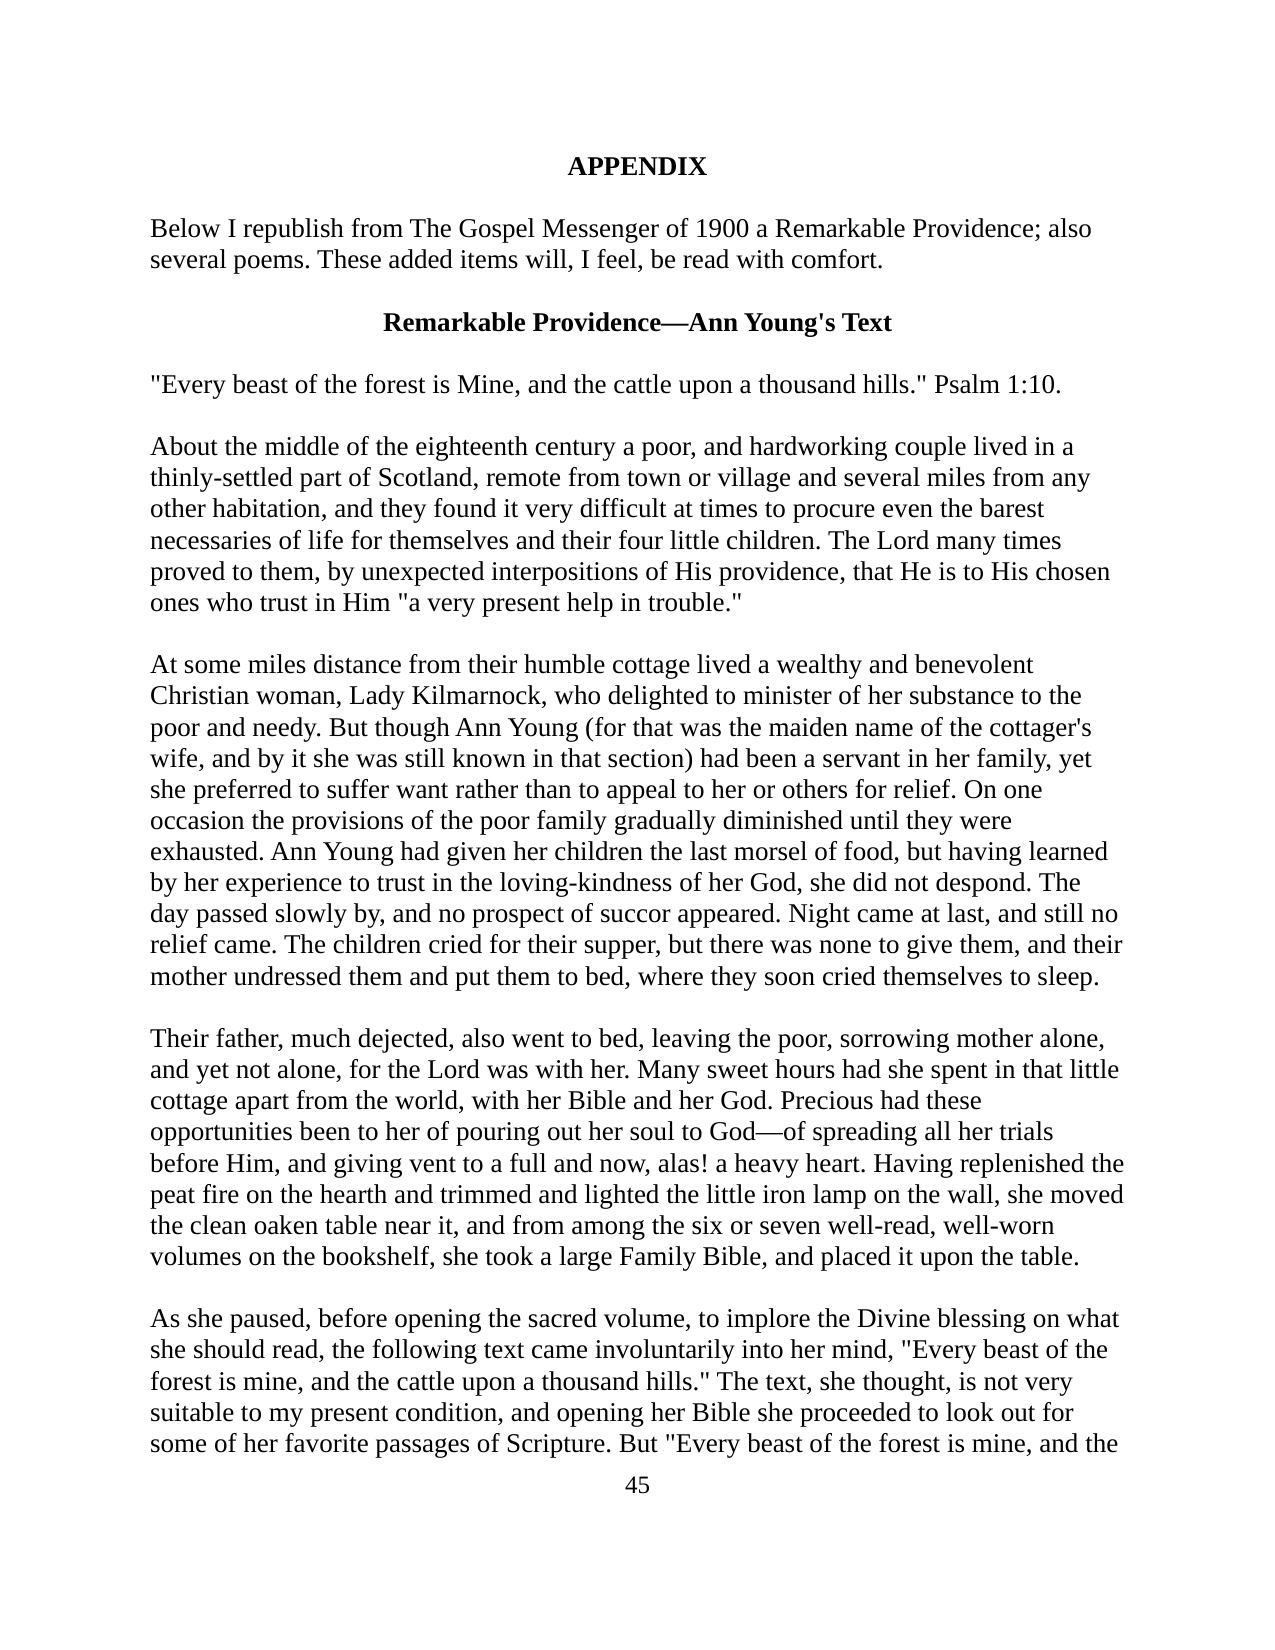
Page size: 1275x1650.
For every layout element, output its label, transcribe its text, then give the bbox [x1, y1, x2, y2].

text Below I republish from The Gospel Messenger of 1900 a Remarkable Providence; also several poems. These added items will, I feel, be read with comfort. [150, 212, 1125, 274]
text About the middle of the eighteenth century a poor, and hardworking couple lived in a thinly-settled part of Scotland, remote from town or village and several miles from any other habitation, and they found it very difficult at times to procure even the barest necessaries of life for themselves and their four little children. The Lord many times proved to them, by unexpected interpositions of His providence, that He is to His chosen ones who trust in Him "a very present help in trouble." [150, 430, 1125, 617]
text Remarkable Providence—Ann Young's Text [150, 306, 1125, 337]
text As she paused, before opening the sacred volume, to implore the Divine blessing on what she should read, the following text came involuntarily into her mind, "Every beast of the forest is mine, and the cattle upon a thousand hills." The text, she thought, is not very suitable to my present condition, and opening her Bible she proceeded to look out for some of her favorite passages of Scripture. But "Every beast of the forest is mine, and the [150, 1302, 1125, 1458]
text "Every beast of the forest is Mine, and the cattle upon a thousand hills." Psalm 1:10. [150, 368, 1125, 399]
text Their father, much dejected, also went to bed, leaving the poor, sorrowing mother alone, and yet not alone, for the Lord was with her. Many sweet hours had she spent in that little cottage apart from the world, with her Bible and her God. Precious had these opportunities been to her of pouring out her soul to God—of spreading all her trials before Him, and giving vent to a full and now, alas! a heavy heart. Having replenished the peat fire on the hearth and trimmed and lighted the little iron lamp on the wall, she moved the clean oaken table near it, and from among the six or seven well-read, well-worn volumes on the bookshelf, she took a large Family Bible, and placed it upon the table. [150, 1022, 1125, 1271]
text At some miles distance from their humble cottage lived a wealthy and benevolent Christian woman, Lady Kilmarnock, who delighted to minister of her substance to the poor and needy. But though Ann Young (for that was the maiden name of the cottager's wife, and by it she was still known in that section) had been a servant in her family, yet she preferred to suffer want rather than to appeal to her or others for relief. On one occasion the provisions of the poor family gradually diminished until they were exhausted. Ann Young had given her children the last morsel of food, but having learned by her experience to trust in the loving-kindness of her God, she did not despond. The day passed slowly by, and no prospect of succor appeared. Night came at last, and still no relief came. The children cried for their supper, but there was none to give them, and their mother undressed them and put them to bed, where they soon cried themselves to sleep. [150, 648, 1125, 991]
text APPENDIX [150, 150, 1125, 181]
